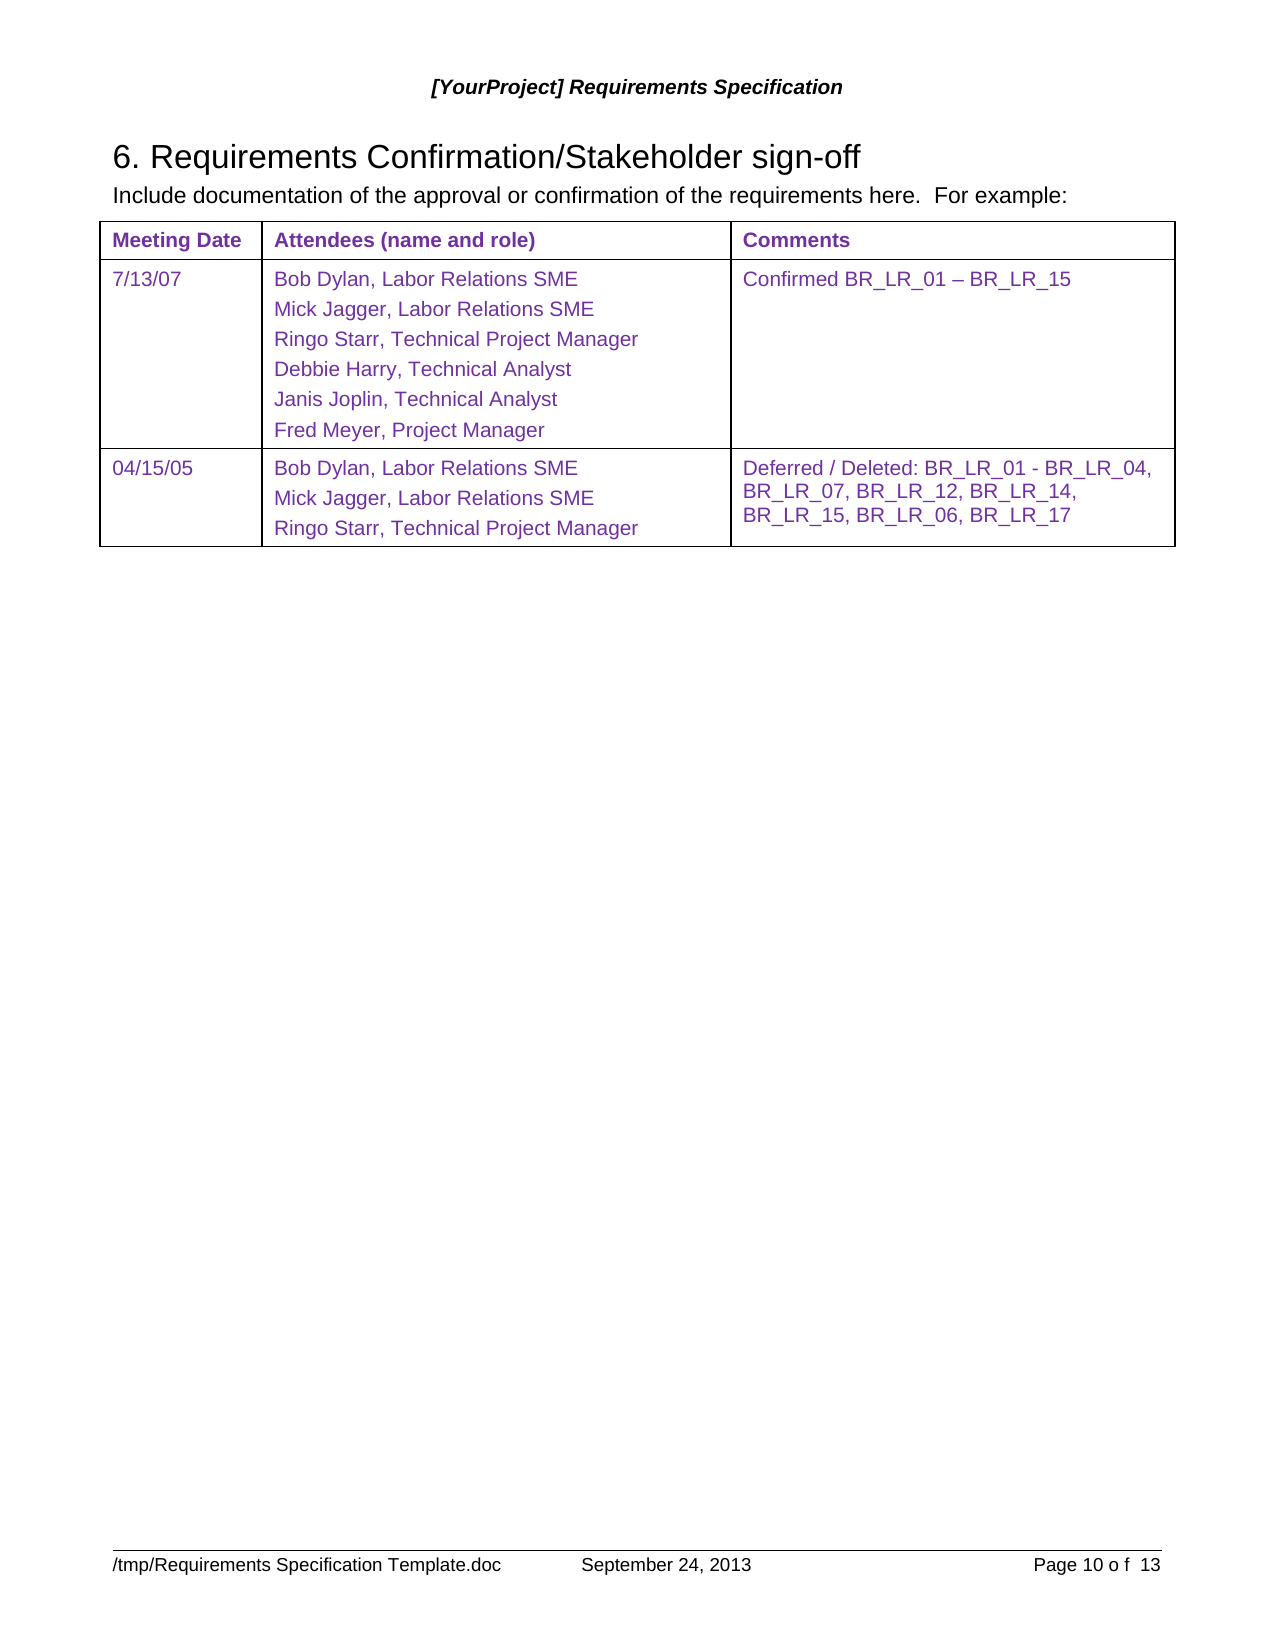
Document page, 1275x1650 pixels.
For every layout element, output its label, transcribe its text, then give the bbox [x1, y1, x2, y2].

subtitle Requirements Confirmation/Stakeholder sign-off [112, 137, 1162, 176]
table_cell Deferred / Deleted: BR_LR_01 - BR_LR_04, BR_LR_07, BR_LR_12, BR_LR_14, BR_LR_15, BR_LR_06, BR_LR_17 [732, 449, 1174, 546]
text Include documentation of the approval or confirmation of the requirements here. For example: [112, 182, 1162, 208]
table_header Meeting Date [101, 222, 261, 258]
table_cell 04/15/05 [101, 449, 261, 546]
table_cell 7/13/07 [101, 260, 261, 448]
table_cell Bob Dylan, Labor Relations SME Mick Jagger, Labor Relations SME Ringo Starr, Technical Project Manager [263, 449, 730, 546]
table_cell Bob Dylan, Labor Relations SME Mick Jagger, Labor Relations SME Ringo Starr, Technical Project Manager Debbie Harry, Technical Analyst Janis Joplin, Technical Analyst Fred Meyer, Project Manager [263, 260, 730, 448]
table_cell Confirmed BR_LR_01 – BR_LR_15 [732, 260, 1174, 448]
table_header Comments [732, 222, 1174, 258]
table_header Attendees (name and role) [263, 222, 730, 258]
